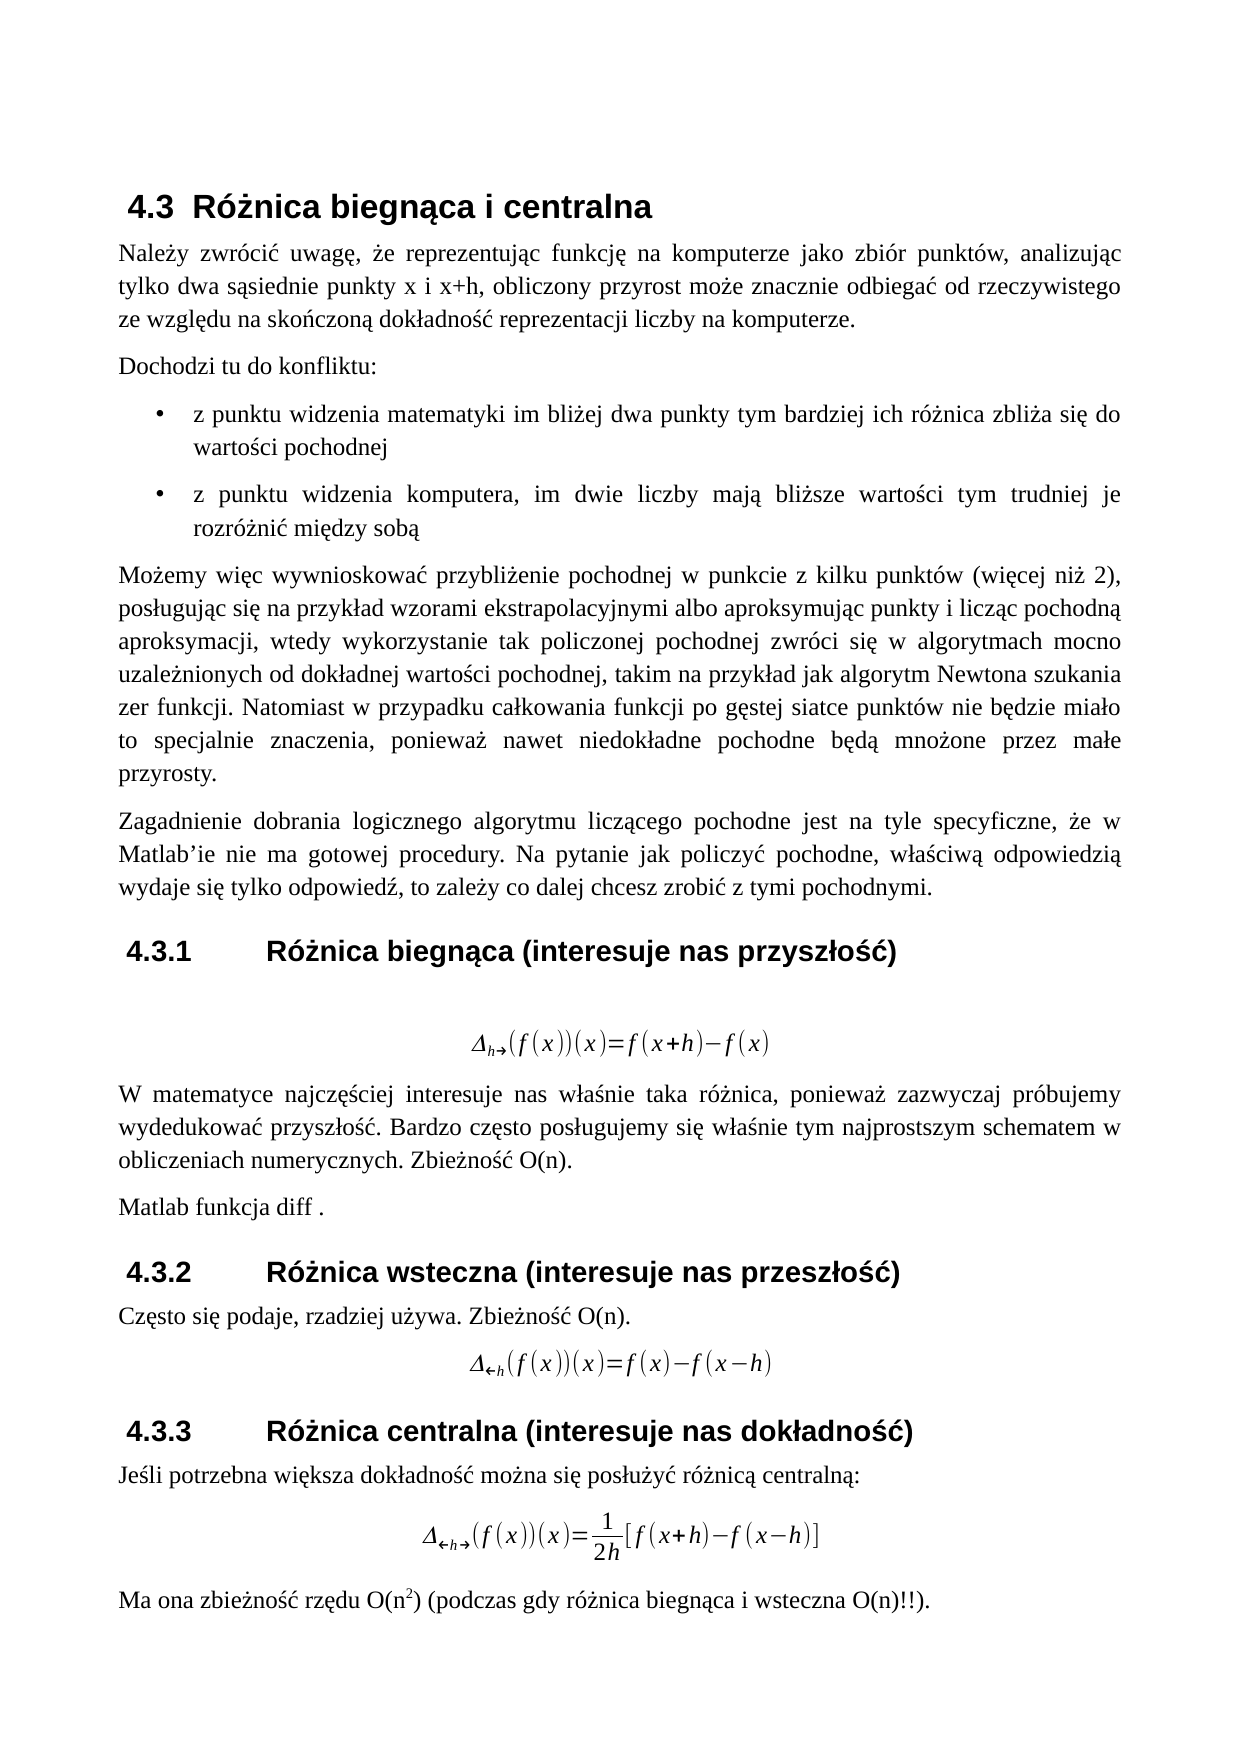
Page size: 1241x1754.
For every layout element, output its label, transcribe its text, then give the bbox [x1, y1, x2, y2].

text Ma ona zbieżność rzędu O(n2) (podczas gdy różnica biegnąca i wsteczna O(n)!!). [118, 1585, 1122, 1614]
list z punktu widzenia matematyki im bliżej dwa punkty tym bardziej ich różnica zbliża się do wartości pochodnej [156, 399, 1122, 461]
subtitle Różnica biegnąca i centralna [118, 187, 1122, 225]
subtitle Różnica wsteczna (interesuje nas przeszłość) [118, 1254, 1122, 1288]
text Możemy więc wywnioskować przybliżenie pochodnej w punkcie z kilku punktów (więcej niż 2), posługując się na przykład wzorami ekstrapolacyjnymi albo aproksymując punkty i licząc pochodną aproksymacji, wtedy wykorzystanie tak policzonej pochodnej zwróci się w algorytmach mocno uzależnionych od dokładnej wartości pochodnej, takim na przykład jak algorytm Newtona szukania zer funkcji. Natomiast w przypadku całkowania funkcji po gęstej siatce punktów nie będzie miało to specjalnie znaczenia, ponieważ nawet niedokładne pochodne będą mnożone przez małe przyrosty. [118, 560, 1122, 787]
text Jeśli potrzebna większa dokładność można się posłużyć różnicą centralną: [118, 1460, 1122, 1489]
text Zagadnienie dobrania logicznego algorytmu liczącego pochodne jest na tyle specyficzne, że w Matlab’ie nie ma gotowej procedury. Na pytanie jak policzyć pochodne, właściwą odpowiedzią wydaje się tylko odpowiedź, to zależy co dalej chcesz zrobić z tymi pochodnymi. [118, 806, 1122, 901]
list z punktu widzenia komputera, im dwie liczby mają bliższe wartości tym trudniej je rozróżnić między sobą [156, 479, 1122, 541]
subtitle Różnica biegnąca (interesuje nas przyszłość) [118, 934, 1122, 968]
text Matlab funkcja diff . [118, 1192, 1122, 1221]
text W matematyce najczęściej interesuje nas właśnie taka różnica, ponieważ zazwyczaj próbujemy wydedukować przyszłość. Bardzo często posługujemy się właśnie tym najprostszym schematem w obliczeniach numerycznych. Zbieżność O(n). [118, 1079, 1122, 1173]
text Dochodzi tu do konfliktu: [118, 351, 1122, 380]
text Należy zwrócić uwagę, że reprezentując funkcję na komputerze jako zbiór punktów, analizując tylko dwa sąsiednie punkty x i x+h, obliczony przyrost może znacznie odbiegać od rzeczywistego ze względu na skończoną dokładność reprezentacji liczby na komputerze. [118, 238, 1122, 332]
text Często się podaje, rzadziej używa. Zbieżność O(n). [118, 1301, 1122, 1329]
subtitle Różnica centralna (interesuje nas dokładność) [118, 1414, 1122, 1447]
